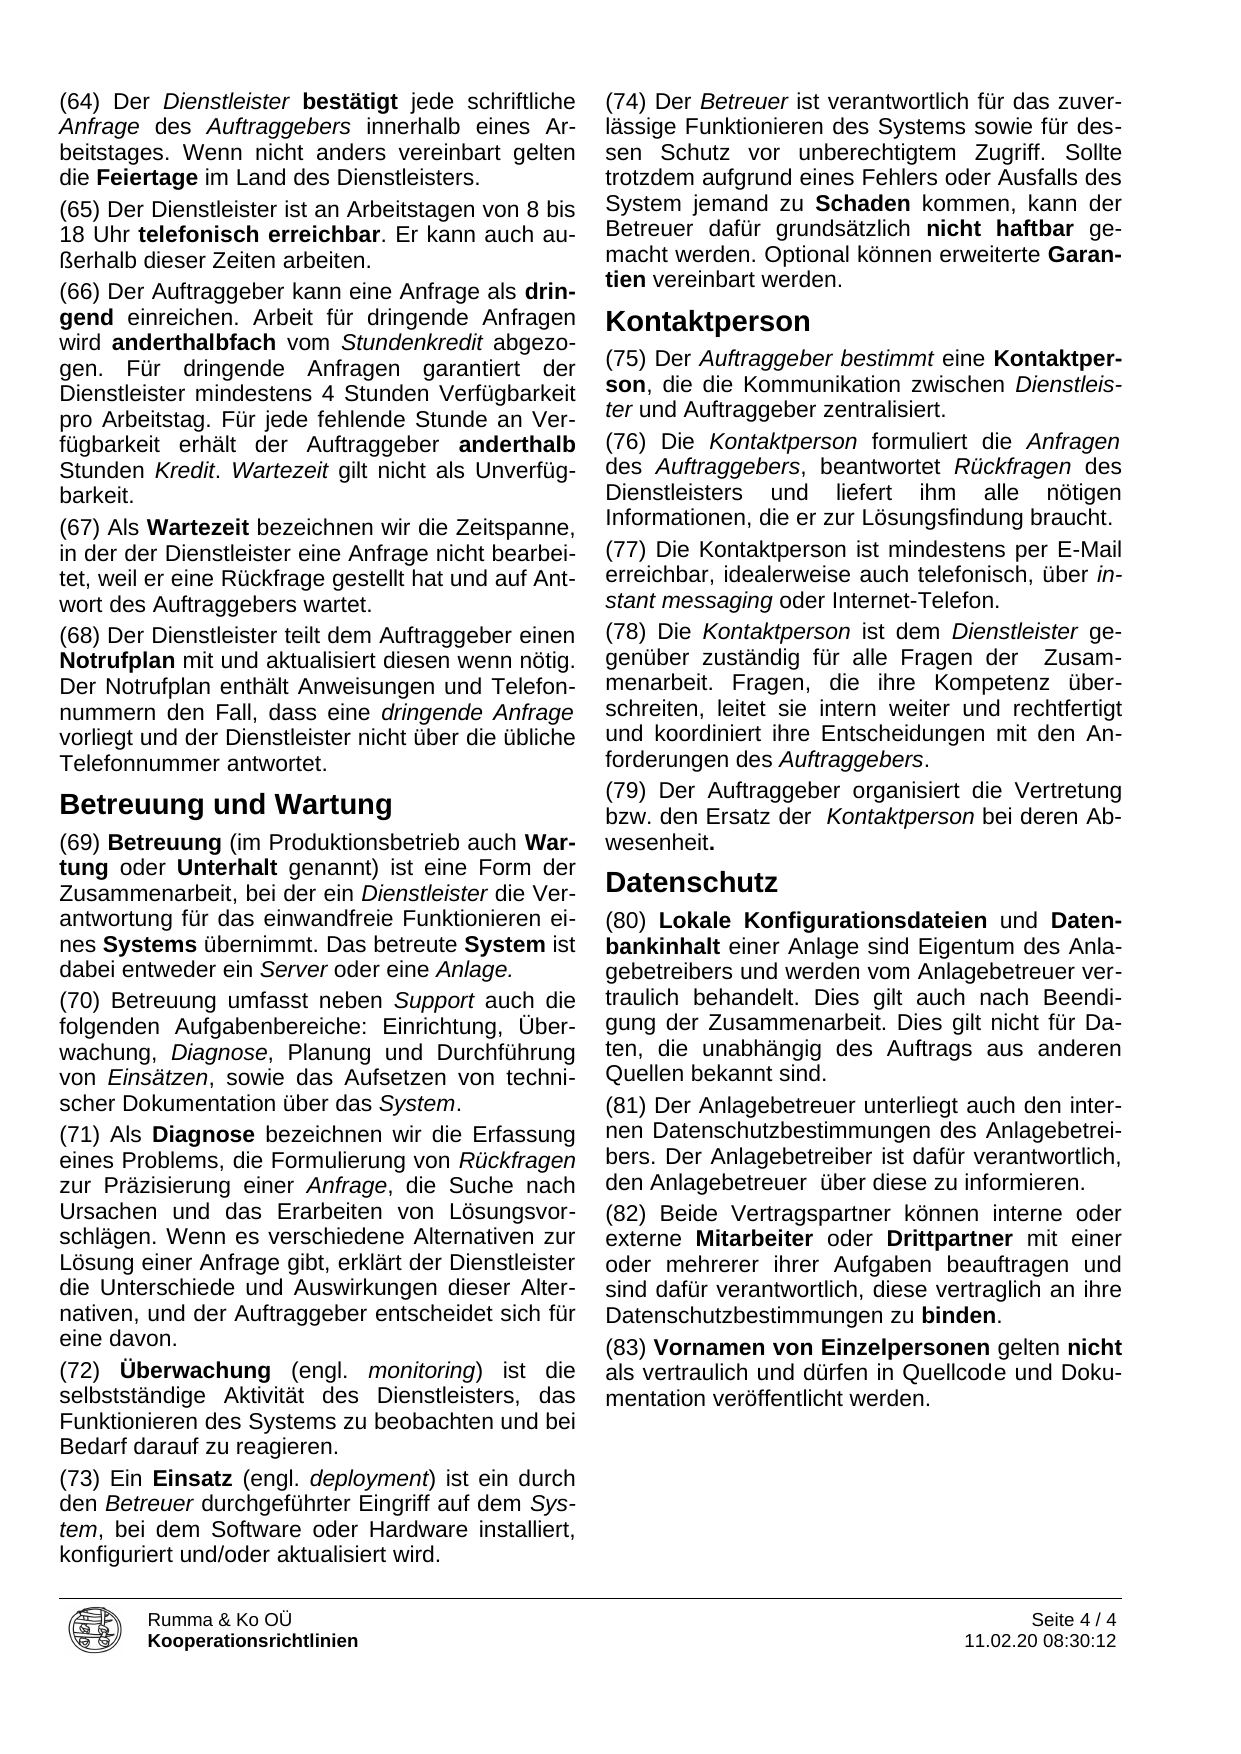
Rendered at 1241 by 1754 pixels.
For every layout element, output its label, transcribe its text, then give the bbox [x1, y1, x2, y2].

text (64) Der Dienstleister bestätigt jede schriftliche Anfrage des Auftraggebers innerhalb ei­nes Ar­beitstages. Wenn nicht anders vereinbart gelten die Feiertage im Land des Dienstleisters. [59, 88, 576, 191]
text (79) Der Auftraggeber organisiert die Ver­tretung bzw. den Er­satz der Kontaktperson bei deren Ab­wesenheit. [605, 778, 1122, 855]
text (71) Als Diagnose bezeichnen wir die Erfassung eines Problems, die Formulierung von Rück­fragen zur Präzisierung einer Anfrage, die Suche nach Ur­sachen und das Erarbeiten von Lösungsvor­schlägen. Wenn es verschiedene Alternativen zur Lösung einer Anfrage gibt, erklärt der Dienstleister die Unter­schiede und Auswirkungen dieser Alter­nativen, und der Auftraggeber ent­scheidet sich für eine davon. [59, 1122, 576, 1351]
text (69) Betreuung (im Produktionsbetrieb auch War­tung oder Unterhalt genannt) ist eine Form der Zu­sammenarbeit, bei der ein Dienstleister die Ver­antwortung für das einwandfreie Funktionieren ei­nes Systems übernimmt. Das betreute System ist dabei entweder ein Server oder eine Anlage. [59, 829, 576, 982]
text (67) Als Wartezeit bezeichnen wir die Zeitspanne, in der der Dienstleister eine Anfrage nicht bearbei­tet, weil er eine Rückfrage gestellt hat und auf Ant­wort des Auftraggebers wartet. [59, 515, 576, 617]
text (70) Betreuung umfasst neben Support auch die folgenden Aufgabenbereiche: Einrichtung, Über­wachung, Diagnose, Planung und Durch­führung von Einsätzen, sowie das Aufsetzen von techni­scher Do­kumentation über das System. [59, 988, 576, 1116]
subtitle Kontaktperson [605, 304, 1122, 337]
text (81) Der Anlagebetreuer unterliegt auch den inter­nen Datenschutzbestimmun­gen des Anlagebetrei­bers. Der Anlagebetreiber ist dafür verantwortlich, den Anlagebetreuer über diese zu infor­mieren. [605, 1093, 1122, 1195]
text (76) Die Kontaktperson formuliert die Anfragen des Auftraggebers, beant­wortet Rückfragen des Dienst­leisters und liefert ihm alle nötigen Informatio­nen, die er zur Lö­sungsfindung braucht. [605, 428, 1122, 531]
subtitle Betreuung und Wartung [59, 788, 576, 820]
text (66) Der Auftraggeber kann eine Anfrage als drin­gend einreichen. Arbeit für dringende An­fragen wird anderthalbfach vom Stundenkredit abgezo­gen. Für dringende Anfragen garan­tiert der Dienst­leister mindestens 4 Stunden Verfügbarkeit pro Arbeitstag. Für jede fehlende Stunde an Ver­fügbarkeit erhält der Auftraggeber anderthalb Stunden Kredit. Wartezeit gilt nicht als Unverfüg­barkeit. [59, 279, 576, 509]
text (73) Ein Einsatz (engl. deployment) ist ein durch den Betreuer durchgeführter Eingriff auf dem Sys­tem, bei dem Software oder Hardware installiert, konfiguriert und/oder aktua­lisiert wird. [59, 1465, 576, 1567]
text (74) Der Betreuer ist verantwortlich für das zuver­lässige Funktionieren des Systems sowie für des­sen Schutz vor unberechtigtem Zugriff. Sollte trotzdem aufgrund ei­nes Fehlers oder Ausfalls des System je­mand zu Schaden kom­men, kann der Betreuer dafür grundsätzlich nicht haft­bar ge­macht wer­den. Op­tional können er­weiterte Garan­tien vereinbart werden. [605, 88, 1122, 293]
subtitle Datenschutz [605, 866, 1122, 899]
picture [64, 1603, 125, 1657]
text (72) Überwachung (engl. monitoring) ist die selbstständige Aktivität des Dienstleisters, das Funktionie­ren des Systems zu beobachten und bei Bedarf darauf zu reagieren. [59, 1357, 576, 1459]
text (65) Der Dienstleister ist an Arbeitstagen von 8 bis 18 Uhr telefonisch erreichbar. Er kann auch au­ßerhalb dieser Zeiten arbeiten. [59, 197, 576, 273]
text (75) Der Auftraggeber bestimmt eine Kontaktper­son, die die Kommunikation zwischen Dienstleis­ter und Auftraggeber zentralisiert. [605, 346, 1122, 423]
text (83) Vornamen von Einzelpersonen gelten nicht als vertraulich und dürfen in Quellcod­e und Doku­mentation veröffentlicht werden. [605, 1334, 1122, 1411]
text (82) Beide Vertragspartner können interne oder externe Mitarbeiter oder Drittpartner mit einer oder mehrerer ihrer Aufgaben beauftragen und sind dafür verantwortl­ich, diese vertraglich an ihre Daten­schutzbestimmungen zu binden. [605, 1201, 1122, 1328]
text (77) Die Kontaktperson ist mindestens per E-Mail erreichbar, idealer­weise auch telefo­nisch, über in­stant messaging oder Internet-Telefon. [605, 537, 1122, 613]
text (68) Der Dienstleister teilt dem Auftraggeber einen Notrufplan mit und aktualisiert diesen wenn nö­tig. Der Notrufplan enthält Anweisungen und Telefon­nummern den Fall, dass eine dringende Anfrage vor­liegt und der Dienstleister nicht über die übliche Telefonnummer antwortet. [59, 623, 576, 776]
text (78) Die Kontaktperson ist dem Dienstleis­ter ge­genüber zuständig für alle Fragen der Zusam­menarbeit. Fragen, die ihre Kompetenz über­schreiten, leitet sie intern weiter und rechtfer­tigt und koordin­iert ihre Entscheidungen mit den An­forderungen des Auftraggebers. [605, 619, 1122, 772]
text (80) Lokale Konfigurationsdateien und Daten­bankinhalt einer Anlage sind Eigen­tum des Anla­gebetreibers und werden vom Anlagebetreuer ver­traulich behandelt. Dies gilt auch nach Beendi­gung der Zu­sammenarbeit. Dies gilt nicht für Da­ten, die unabhängig des Auftrags aus anderen Quellen bekannt sind. [605, 908, 1122, 1087]
